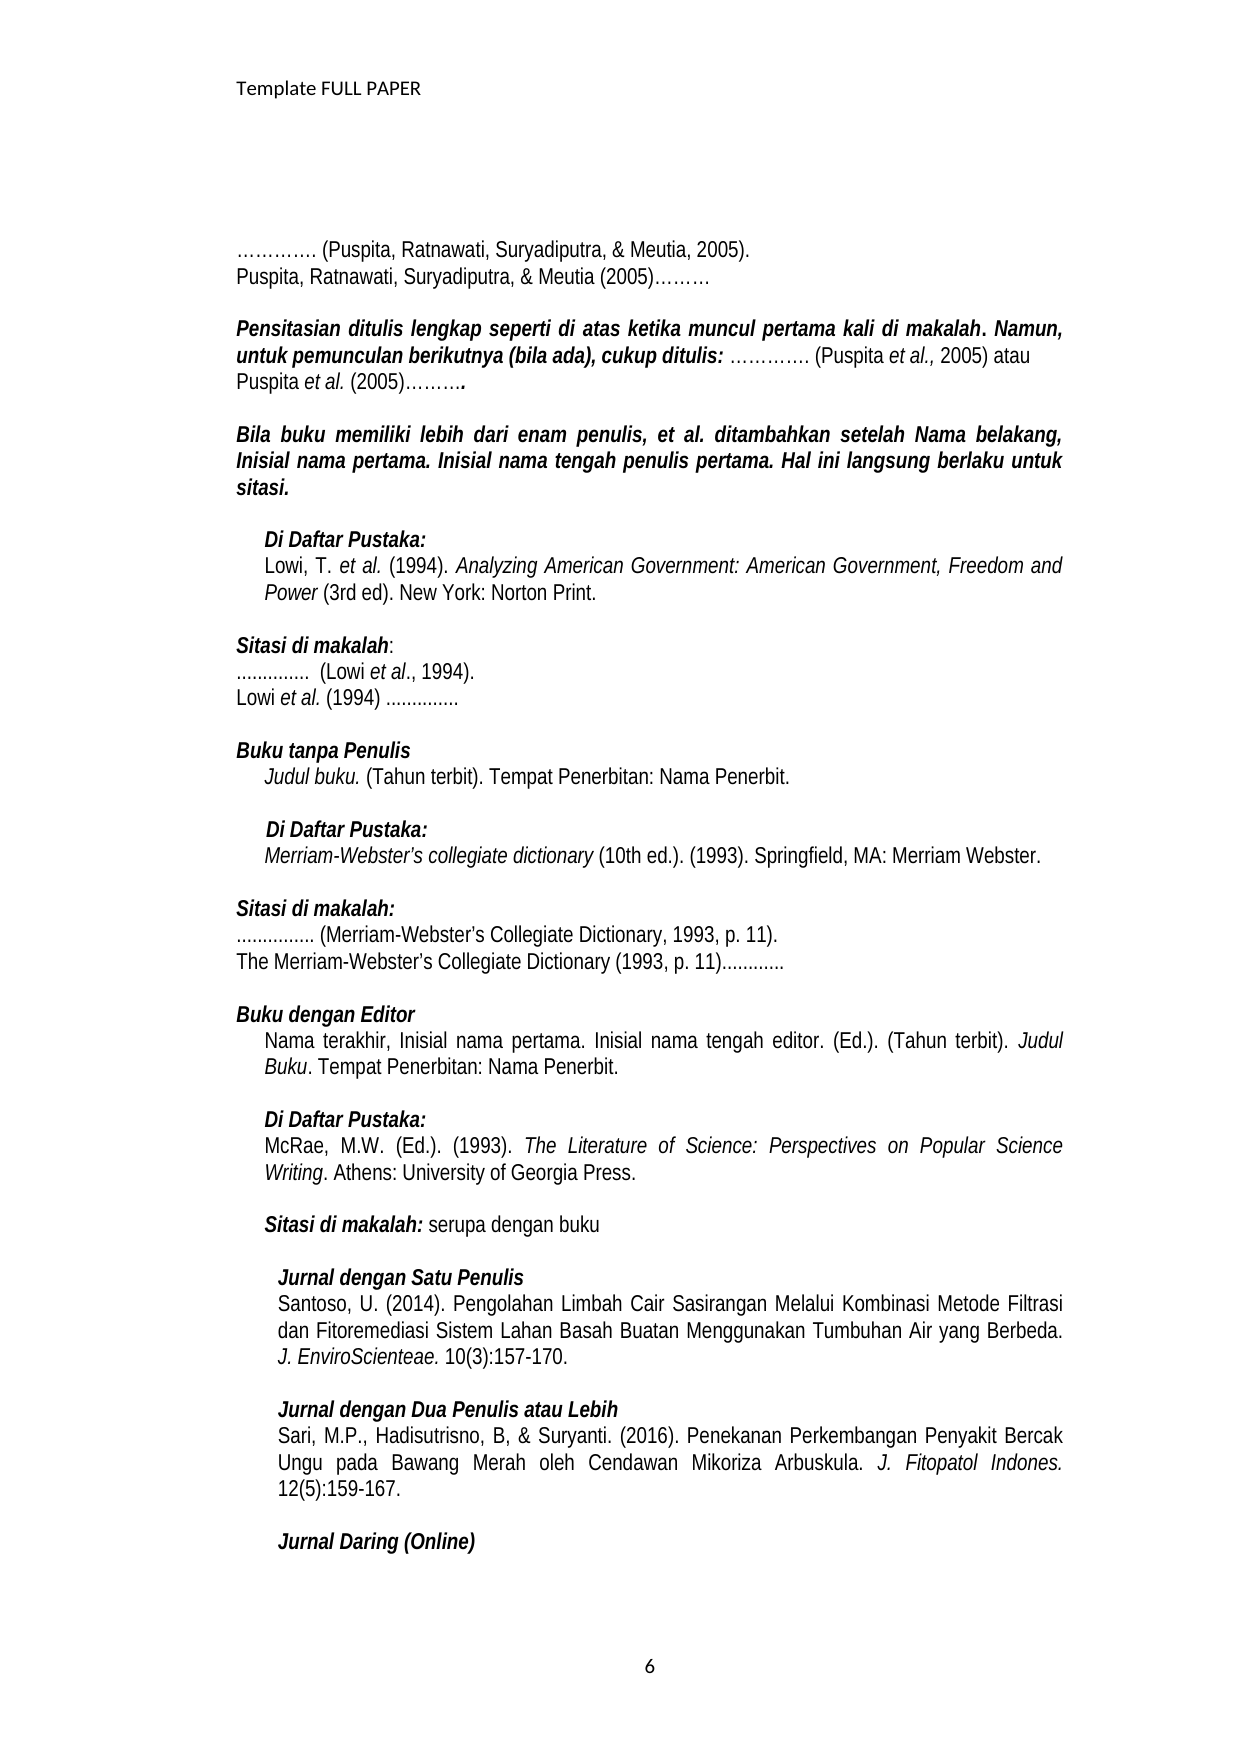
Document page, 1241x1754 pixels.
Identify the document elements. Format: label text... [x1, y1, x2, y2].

subtitle ............... (Merriam-Webster’s Collegiate Dictionary, 1993, p. 11). [236, 921, 1063, 948]
subtitle Buku dengan Editor [236, 1001, 1063, 1027]
subtitle The Merriam-Webster’s Collegiate Dictionary (1993, p. 11)............ [236, 948, 1063, 974]
subtitle Merriam-Webster’s collegiate dictionary (10th ed.). (1993). Springfield, MA: Merriam Webster. [264, 842, 1063, 869]
subtitle Bila buku memiliki lebih dari enam penulis, et al. ditambahkan setelah Nama belakang, Inisial nama pertama. Inisial nama tengah penulis pertama. Hal ini langsung berlaku untuk sitasi. [236, 421, 1063, 500]
subtitle …………. (Puspita, Ratnawati, Suryadiputra, & Meutia, 2005). [236, 236, 1063, 263]
subtitle Di Daftar Pustaka: [264, 1106, 1063, 1132]
subtitle Di Daftar Pustaka: [266, 816, 1063, 842]
subtitle Sitasi di makalah: [236, 895, 1063, 921]
subtitle Judul buku. (Tahun terbit). Tempat Penerbitan: Nama Penerbit. [264, 763, 1063, 790]
subtitle Di Daftar Pustaka: [264, 526, 1063, 552]
subtitle Jurnal dengan Satu Penulis [278, 1264, 1063, 1290]
subtitle Santoso, U. (2014). Pengolahan Limbah Cair Sasirangan Melalui Kombinasi Metode Filtrasi dan Fitoremediasi Sistem Lahan Basah Buatan Menggunakan Tumbuhan Air yang Berbeda. J. EnviroScienteae. 10(3):157-170. [278, 1290, 1063, 1369]
subtitle Sari, M.P., Hadisutrisno, B, & Suryanti. (2016). Penekanan Perkembangan Penyakit Bercak Ungu pada Bawang Merah oleh Cendawan Mikoriza Arbuskula. J. Fitopatol Indones. 12(5):159-167. [278, 1422, 1063, 1501]
subtitle Lowi et al. (1994) .............. [236, 684, 1063, 711]
subtitle .............. (Lowi et al., 1994). [236, 658, 1063, 684]
subtitle Puspita, Ratnawati, Suryadiputra, & Meutia (2005)……… [236, 263, 1063, 289]
subtitle Puspita et al. (2005)………. [236, 368, 1063, 394]
subtitle Jurnal Daring (Online) [278, 1528, 1063, 1554]
subtitle Buku tanpa Penulis [236, 737, 1063, 763]
subtitle Sitasi di makalah: serupa dengan buku [264, 1211, 1063, 1238]
subtitle McRae, M.W. (Ed.). (1993). The Literature of Science: Perspectives on Popular Science Writing. Athens: University of Georgia Press. [264, 1132, 1063, 1185]
subtitle Nama terakhir, Inisial nama pertama. Inisial nama tengah editor. (Ed.). (Tahun terbit). Judul Buku. Tempat Penerbitan: Nama Penerbit. [264, 1027, 1063, 1079]
subtitle Lowi, T. et al. (1994). Analyzing American Government: American Government, Freedom and Power (3rd ed). New York: Norton Print. [264, 552, 1063, 605]
subtitle Pensitasian ditulis lengkap seperti di atas ketika muncul pertama kali di makalah. Namun, untuk pemunculan berikutnya (bila ada), cukup ditulis: …………. (Puspita et al., 2005) atau [236, 315, 1063, 368]
subtitle Jurnal dengan Dua Penulis atau Lebih [278, 1396, 1063, 1422]
subtitle Sitasi di makalah: [236, 632, 1063, 658]
